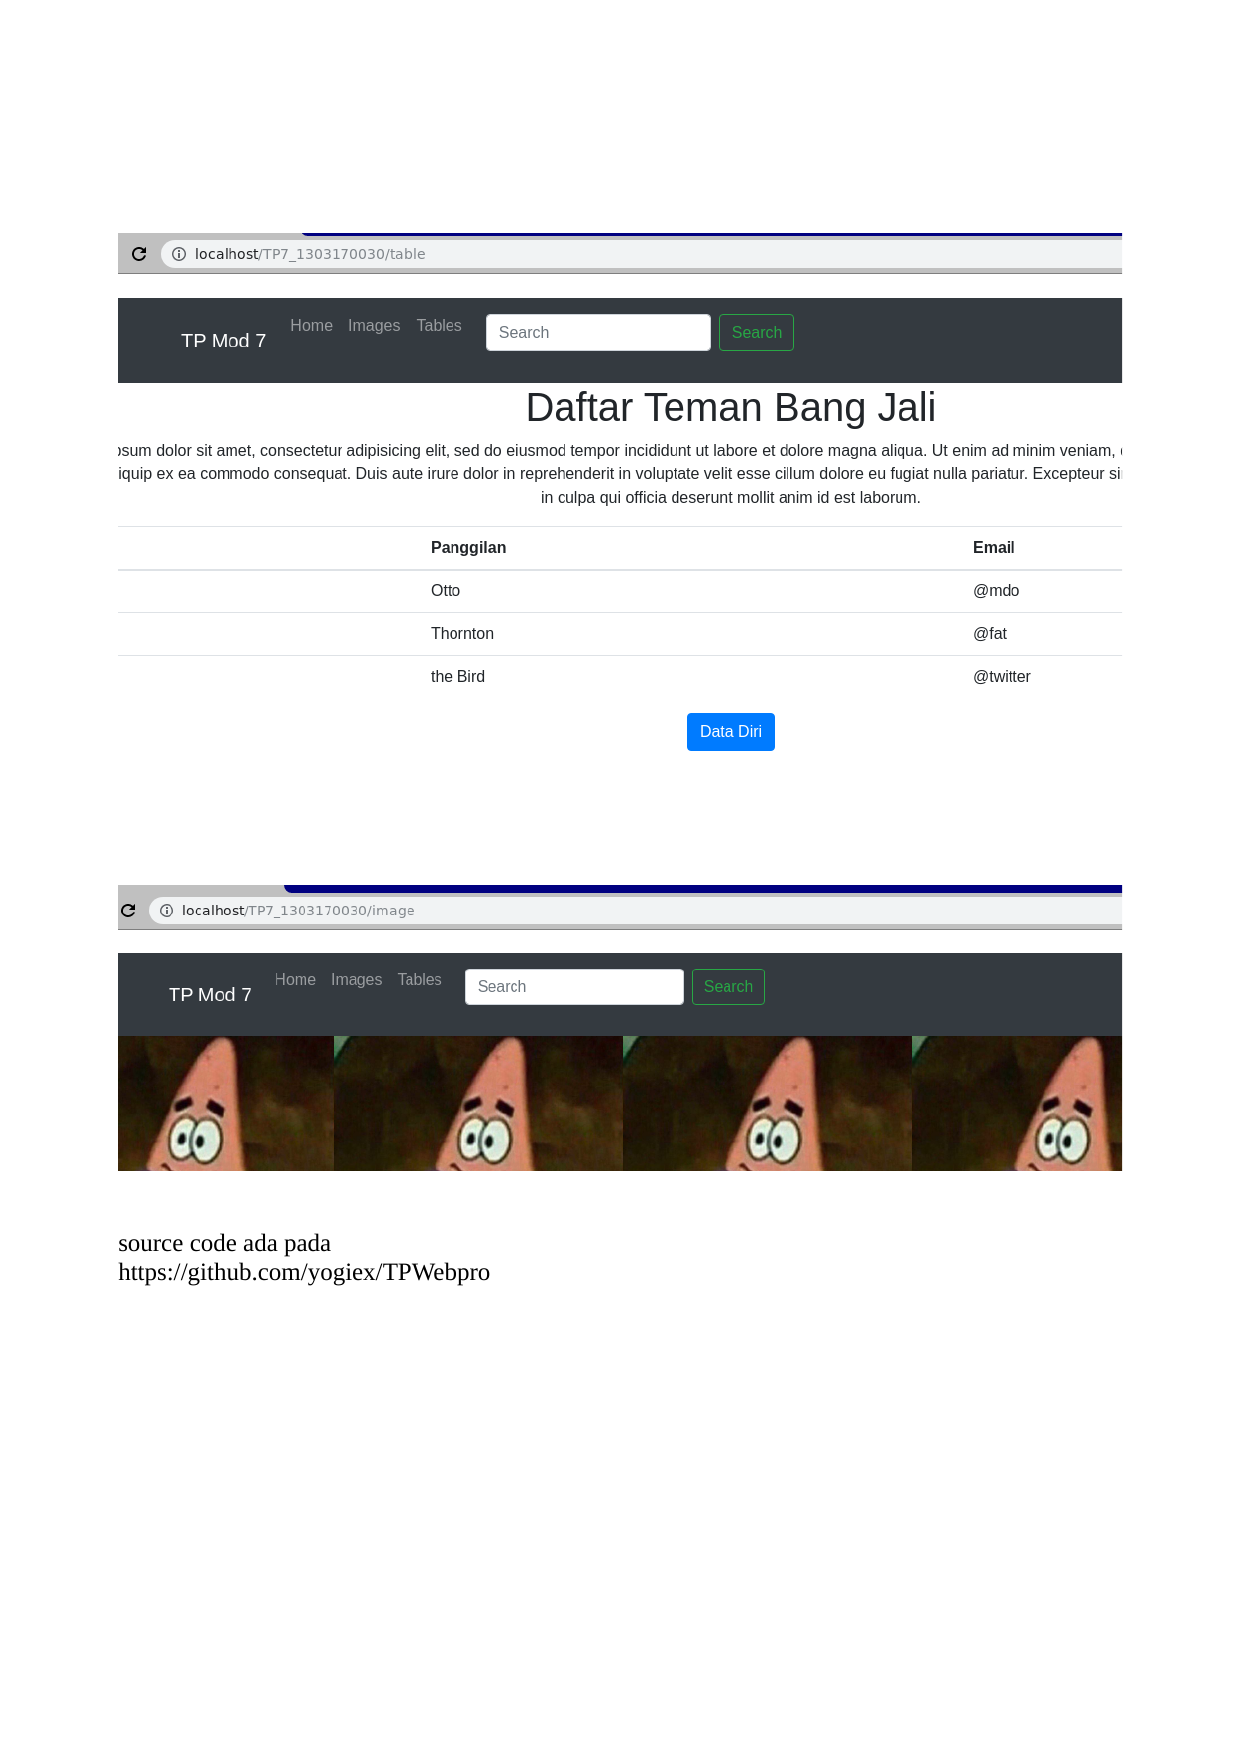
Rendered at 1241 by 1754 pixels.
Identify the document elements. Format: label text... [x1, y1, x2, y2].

picture [118, 885, 1123, 1171]
text https://github.com/yogiex/TPWebpro [118, 1257, 1122, 1286]
picture [118, 233, 1123, 800]
text source code ada pada [118, 1228, 1122, 1257]
